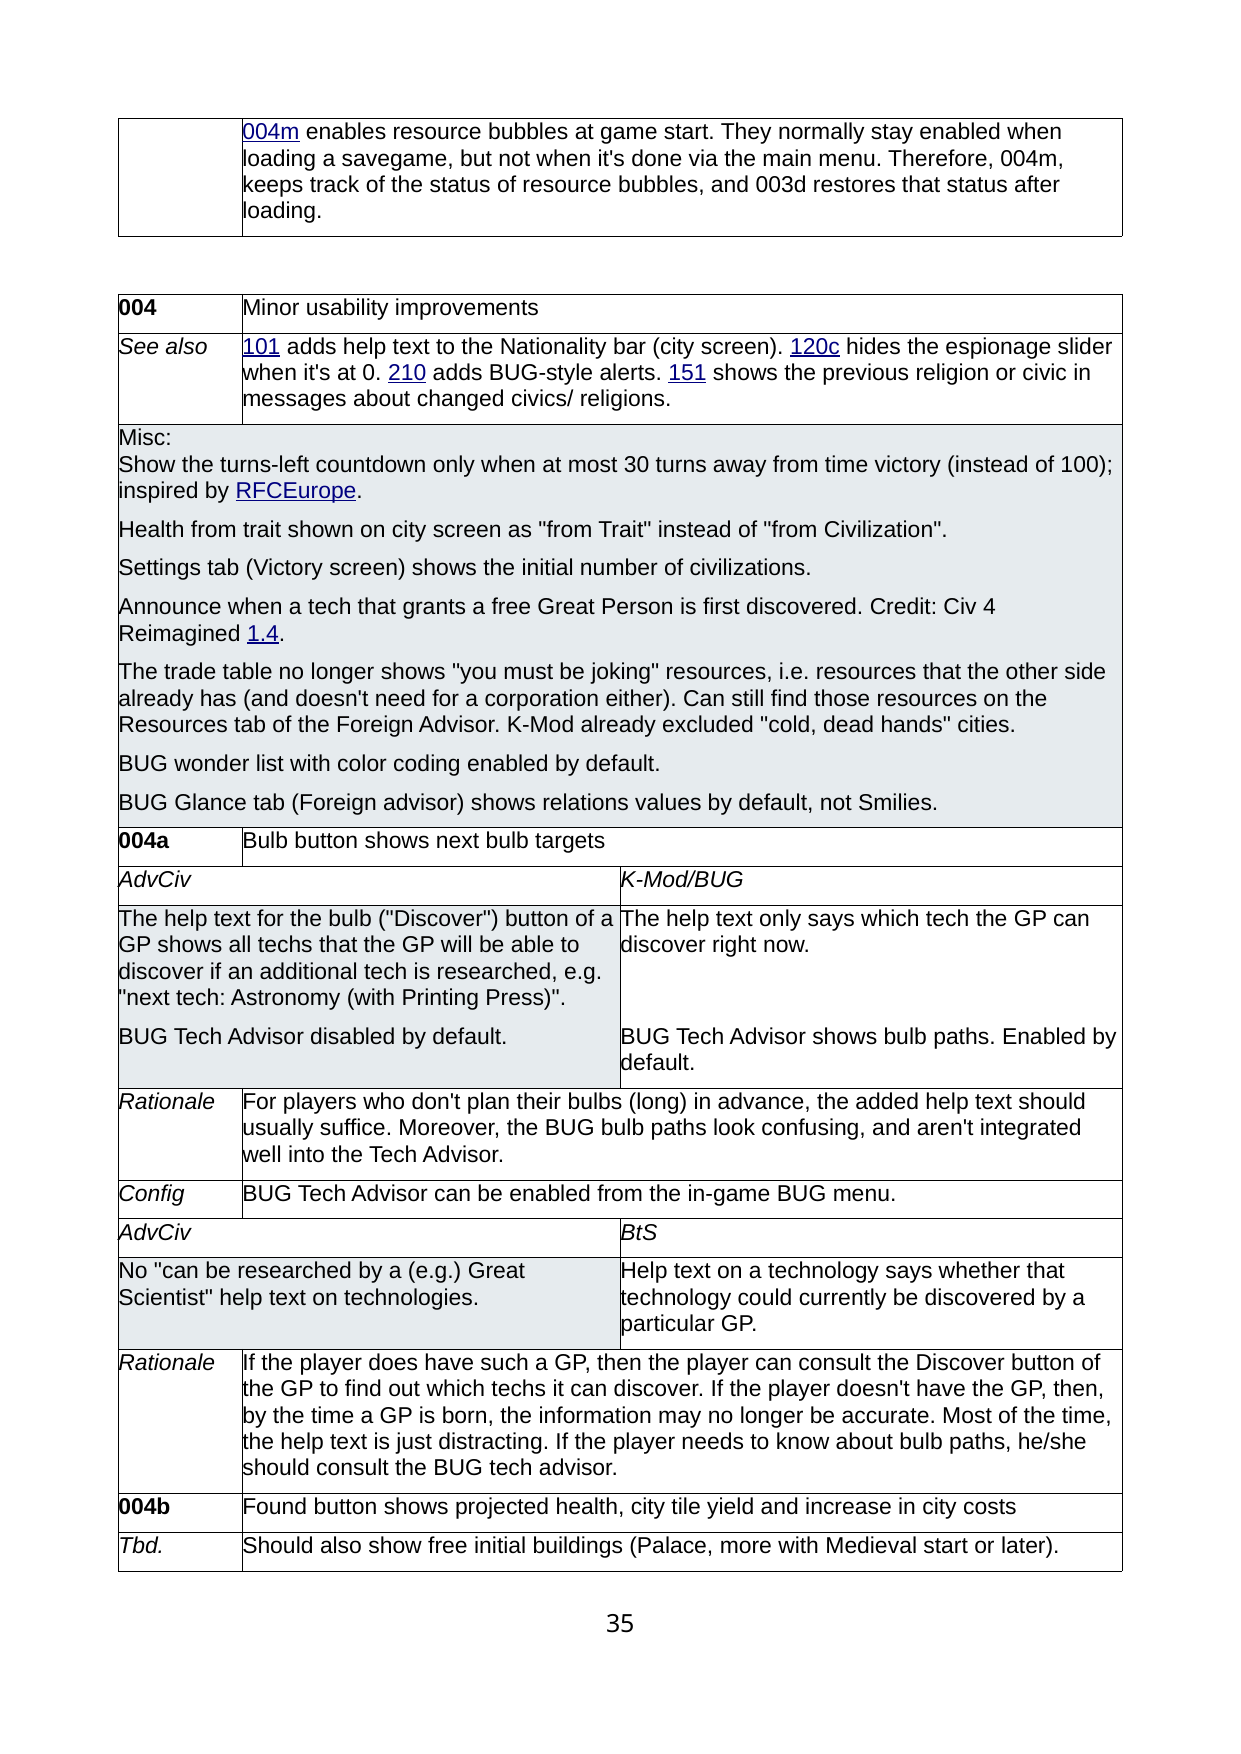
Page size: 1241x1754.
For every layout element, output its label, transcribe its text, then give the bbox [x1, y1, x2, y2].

table_cell 101 adds help text to the Nationality bar (city screen). 120c hides the espionage slider when it's at 0. 210 adds BUG-style alerts. 151 shows the previous religion or civic in messages about changed civics/ religions. [243, 334, 1122, 424]
table_cell No "can be researched by a (e.g.) Great Scientist" help text on technologies. [119, 1258, 620, 1349]
table_cell [119, 119, 242, 236]
table_cell AdvCiv [119, 867, 620, 905]
table_cell The help text only says which tech the GP can discover right now. BUG Tech Advisor shows bulb paths. Enabled by default. [621, 906, 1122, 1088]
table_cell Should also show free initial buildings (Palace, more with Medieval start or later). [243, 1533, 1122, 1571]
table_cell Bulb button shows next bulb targets [243, 828, 1122, 866]
table_cell Tbd. [119, 1533, 242, 1571]
table_cell AdvCiv [119, 1219, 620, 1257]
table_cell For players who don't plan their bulbs (long) in advance, the added help text should usually suffice. Moreover, the BUG bulb paths look confusing, and aren't integrated well into the Tech Advisor. [243, 1089, 1122, 1179]
table_cell Rationale [119, 1350, 242, 1493]
table_cell 004b [119, 1494, 242, 1532]
table_cell Config [119, 1181, 242, 1218]
table_cell BtS [621, 1219, 1122, 1257]
table_cell 004m enables resource bubbles at game start. They normally stay enabled when loading a savegame, but not when it's done via the main menu. Therefore, 004m, keeps track of the status of resource bubbles, and 003d restores that status after loading. [243, 119, 1122, 236]
table_header 004 [119, 295, 242, 332]
table_cell Rationale [119, 1089, 242, 1179]
table_cell Found button shows projected health, city tile yield and increase in city costs [243, 1494, 1122, 1532]
table_cell If the player does have such a GP, then the player can consult the Discover button of the GP to find out which techs it can discover. If the player doesn't have the GP, then, by the time a GP is born, the information may no longer be accurate. Most of the time, the help text is just distracting. If the player needs to know about bulb paths, he/she should consult the BUG tech advisor. [243, 1350, 1122, 1493]
table_cell Help text on a technology says whether that technology could currently be discovered by a particular GP. [621, 1258, 1122, 1349]
table_cell K-Mod/BUG [621, 867, 1122, 905]
table_cell Misc: Show the turns-left countdown only when at most 30 turns away from time victory (instead of 100); inspired by RFCEurope. Health from trait shown on city screen as "from Trait" instead of "from Civilization". Settings tab (Victory screen) shows the initial number of civilizations. Announce when a tech that grants a free Great Person is first discovered. Credit: Civ 4 Reimagined 1.4. The trade table no longer shows "you must be joking" resources, i.e. resources that the other side already has (and doesn't need for a corporation either). Can still find those resources on the Resources tab of the Foreign Advisor. K-Mod already excluded "cold, dead hands" cities. BUG wonder list with color coding enabled by default. BUG Glance tab (Foreign advisor) shows relations values by default, not Smilies. [119, 425, 1122, 827]
table_cell The help text for the bulb ("Discover") button of a GP shows all techs that the GP will be able to discover if an additional tech is researched, e.g. "next tech: Astronomy (with Printing Press)". BUG Tech Advisor disabled by default. [119, 906, 620, 1088]
table_cell 004a [119, 828, 242, 866]
table_cell See also [119, 334, 242, 424]
table_cell BUG Tech Advisor can be enabled from the in-game BUG menu. [243, 1181, 1122, 1218]
table_header Minor usability improvements [243, 295, 1122, 332]
